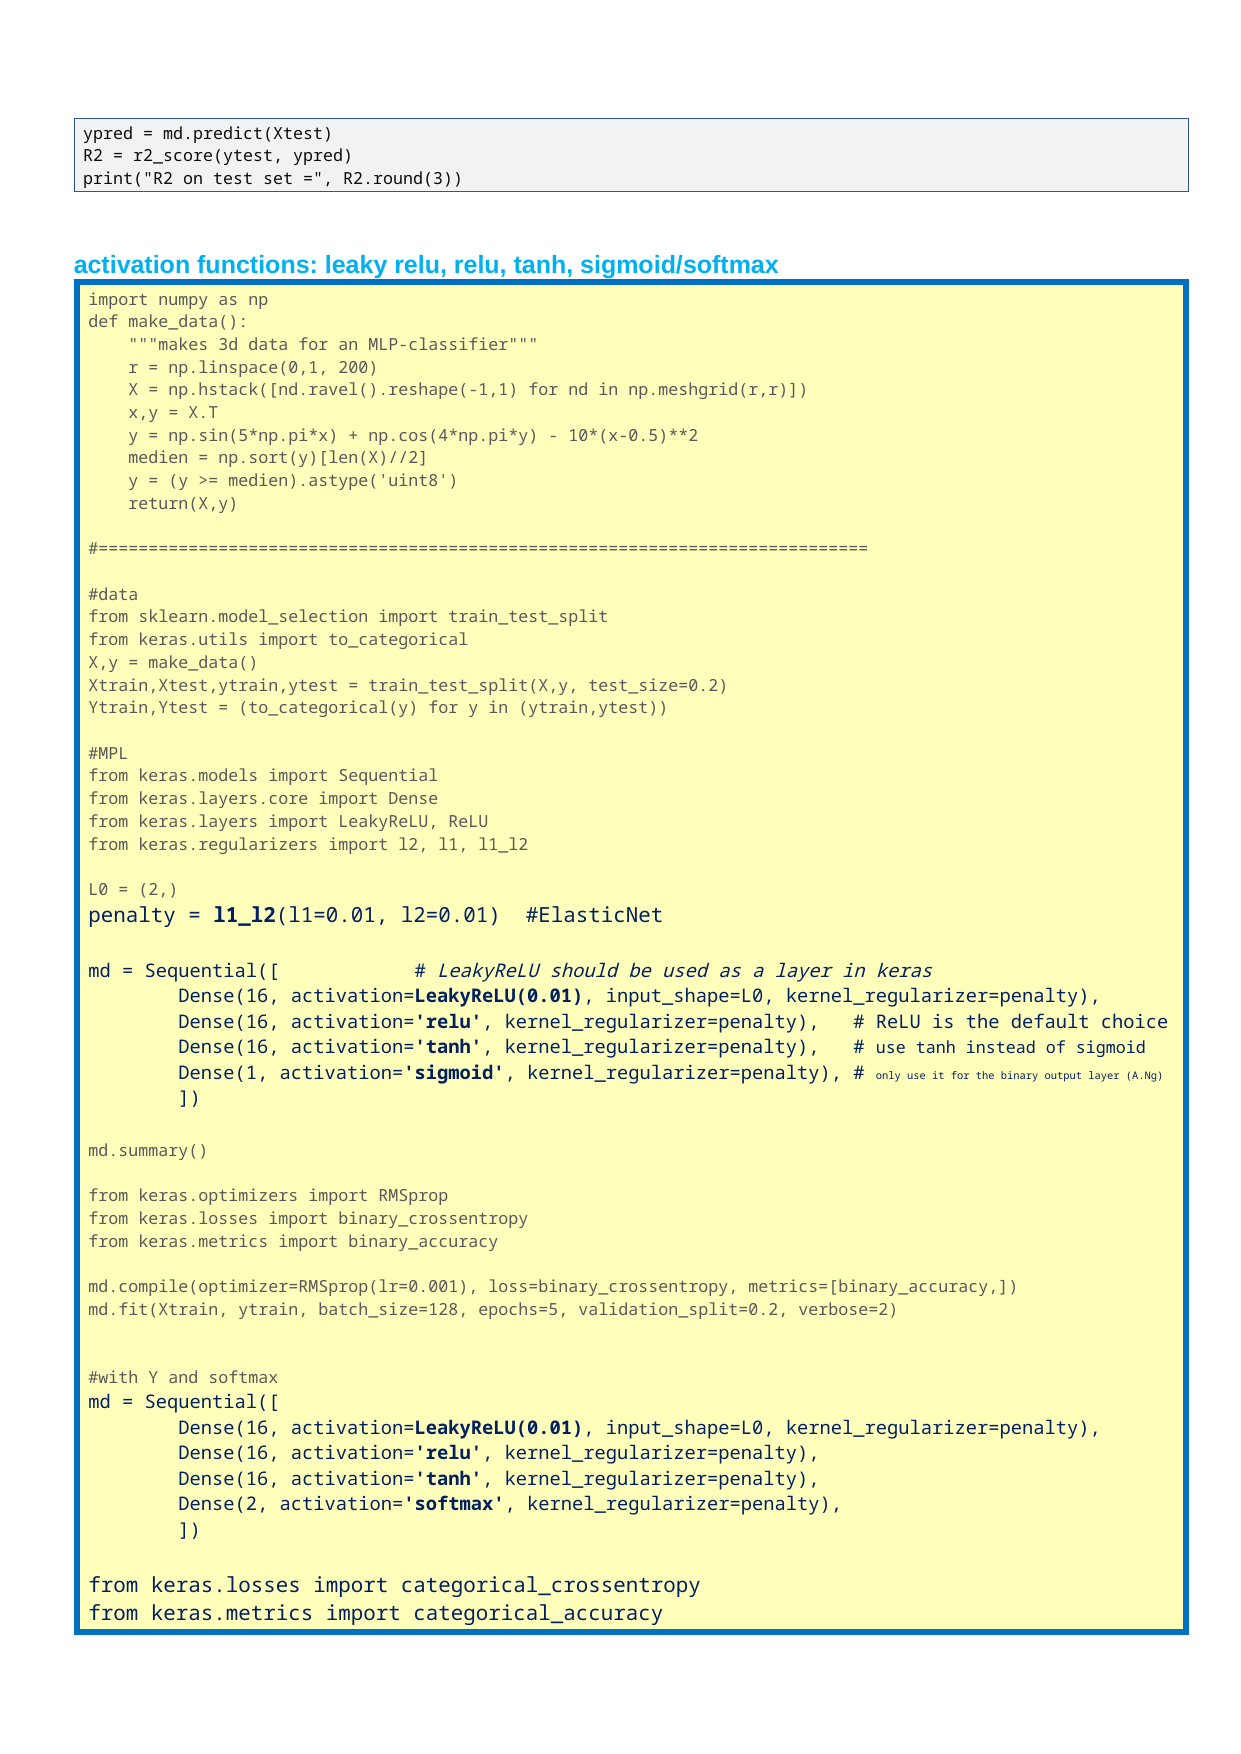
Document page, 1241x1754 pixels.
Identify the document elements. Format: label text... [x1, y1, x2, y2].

text import numpy as np [80, 285, 1183, 301]
text Dense(2, activation='softmax', kernel_regularizer=penalty), [80, 1482, 1183, 1508]
text y = (y >= medien).astype('uint8') [80, 460, 1183, 483]
text def make_data(): [80, 301, 1183, 324]
text from keras.metrics import binary_accuracy [80, 1221, 1183, 1244]
text from keras.layers.core import Dense [80, 778, 1183, 801]
text Dense(16, activation='tanh', kernel_regularizer=penalty), # use tanh instead of sigmoid [80, 1025, 1183, 1051]
title activation functions: leaky relu, relu, tanh, sigmoid/softmax [73, 250, 1189, 279]
text Dense(1, activation='sigmoid', kernel_regularizer=penalty), # only use it for the binary output layer (A.Ng) [80, 1051, 1183, 1076]
text from keras.utils import to_categorical [80, 619, 1183, 642]
text #with Y and softmax [80, 1357, 1183, 1380]
text Ytrain,Ytest = (to_categorical(y) for y in (ytrain,ytest)) [80, 687, 1183, 710]
text """makes 3d data for an MLP-classifier""" [80, 324, 1183, 347]
text R2 = r2_score(ytest, ypred) [75, 141, 1188, 163]
text from keras.losses import categorical_crossentropy [80, 1562, 1183, 1590]
text md.summary() [80, 1130, 1183, 1153]
text from keras.layers import LeakyReLU, ReLU [80, 801, 1183, 824]
text md = Sequential([ # LeakyReLU should be used as a layer in keras [80, 949, 1183, 974]
text y = np.sin(5*np.pi*x) + np.cos(4*np.pi*y) - 10*(x-0.5)**2 [80, 415, 1183, 438]
text print("R2 on test set =", R2.round(3)) [75, 163, 1188, 191]
text md = Sequential([ [80, 1380, 1183, 1406]
text from sklearn.model_selection import train_test_split [80, 597, 1183, 619]
text from keras.regularizers import l2, l1, l1_l2 [80, 824, 1183, 846]
text #data [80, 574, 1183, 597]
text r = np.linspace(0,1, 200) [80, 347, 1183, 369]
text #============================================================================= [80, 528, 1183, 551]
text from keras.models import Sequential [80, 756, 1183, 778]
text md.compile(optimizer=RMSprop(lr=0.001), loss=binary_crossentropy, metrics=[binary_accuracy,]) [80, 1267, 1183, 1289]
text ]) [80, 1076, 1183, 1102]
text X = np.hstack([nd.ravel().reshape(-1,1) for nd in np.meshgrid(r,r)]) [80, 369, 1183, 392]
text Dense(16, activation='tanh', kernel_regularizer=penalty), [80, 1457, 1183, 1482]
text medien = np.sort(y)[len(X)//2] [80, 438, 1183, 460]
text ypred = md.predict(Xtest) [75, 119, 1188, 141]
text #MPL [80, 733, 1183, 756]
text return(X,y) [80, 483, 1183, 506]
text Xtrain,Xtest,ytrain,ytest = train_test_split(X,y, test_size=0.2) [80, 665, 1183, 687]
text from keras.metrics import categorical_accuracy [80, 1590, 1183, 1629]
text Dense(16, activation=LeakyReLU(0.01), input_shape=L0, kernel_regularizer=penalty), [80, 974, 1183, 1000]
text md.fit(Xtrain, ytrain, batch_size=128, epochs=5, validation_split=0.2, verbose=2) [80, 1289, 1183, 1312]
text penalty = l1_l2(l1=0.01, l2=0.01) #ElasticNet [80, 892, 1183, 920]
text ]) [80, 1508, 1183, 1533]
text from keras.optimizers import RMSprop [80, 1176, 1183, 1198]
text Dense(16, activation='relu', kernel_regularizer=penalty), # ReLU is the default choice [80, 1000, 1183, 1025]
text from keras.losses import binary_crossentropy [80, 1198, 1183, 1221]
text Dense(16, activation=LeakyReLU(0.01), input_shape=L0, kernel_regularizer=penalty), [80, 1406, 1183, 1431]
text x,y = X.T [80, 392, 1183, 415]
text L0 = (2,) [80, 869, 1183, 892]
text X,y = make_data() [80, 642, 1183, 665]
text Dense(16, activation='relu', kernel_regularizer=penalty), [80, 1431, 1183, 1457]
